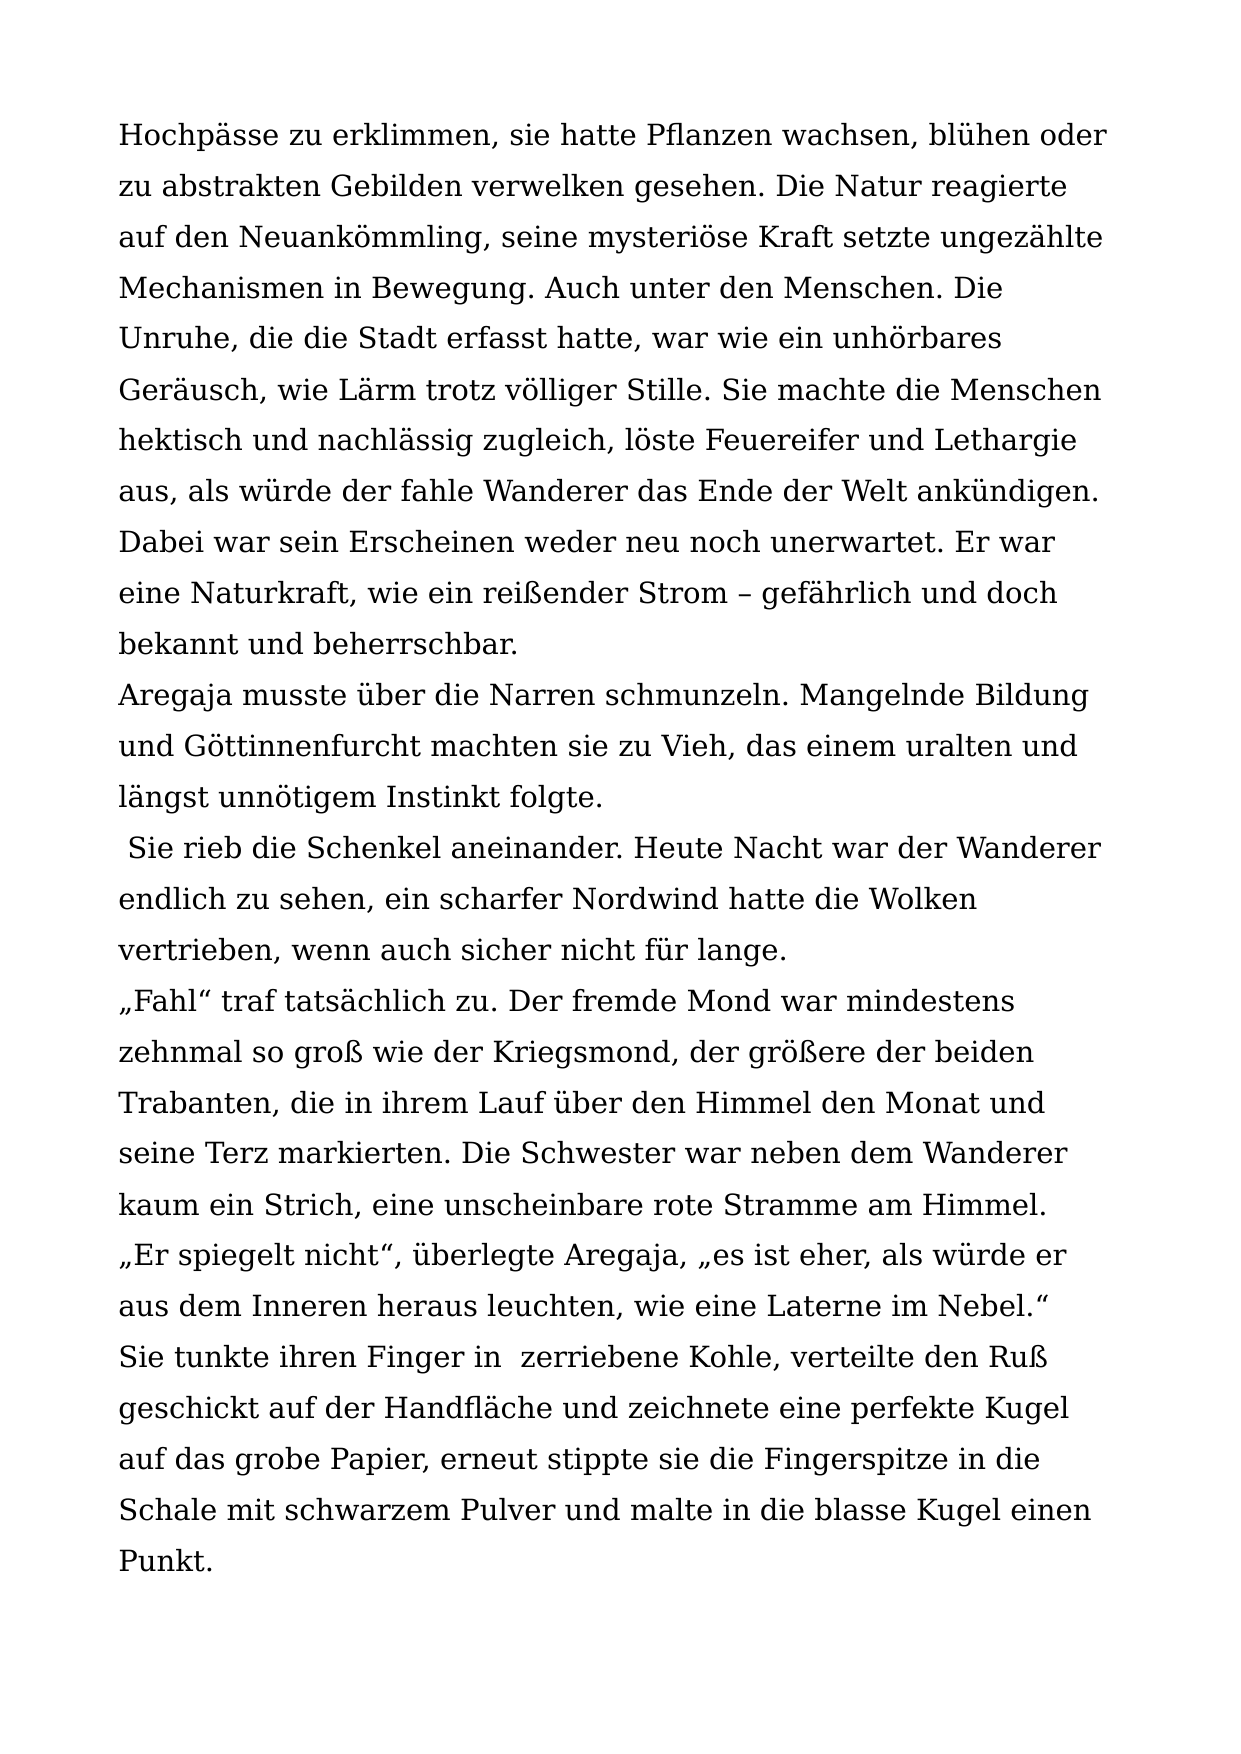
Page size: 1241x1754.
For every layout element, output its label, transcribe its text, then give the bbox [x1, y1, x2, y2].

text „Er spiegelt nicht“, überlegte Aregaja, „es ist eher, als würde er aus dem Inneren heraus leuchten, wie eine Laterne im Nebel.“ [118, 1239, 1122, 1324]
text Hochpässe zu erklimmen, sie hatte Pflanzen wachsen, blühen oder zu abstrakten Gebilden verwelken gesehen. Die Natur reagierte auf den Neuankömmling, seine mysteriöse Kraft setzte ungezählte Mechanismen in Bewegung. Auch unter den Menschen. Die Unruhe, die die Stadt erfasst hatte, war wie ein unhörbares Geräusch, wie Lärm trotz völliger Stille. Sie machte die Menschen hektisch und nachlässig zugleich, löste Feuereifer und Lethargie aus, als würde der fahle Wanderer das Ende der Welt ankündigen. Dabei war sein Erscheinen weder neu noch unerwartet. Er war eine Naturkraft, wie ein reißender Strom – gefährlich und doch bekannt und beherrschbar. [118, 118, 1122, 661]
text Sie tunkte ihren Finger in zerriebene Kohle, verteilte den Ruß geschickt auf der Handfläche und zeichnete eine perfekte Kugel auf das grobe Papier, erneut stippte sie die Fingerspitze in die Schale mit schwarzem Pulver und malte in die blasse Kugel einen Punkt. [118, 1341, 1122, 1578]
text „Fahl“ traf tatsächlich zu. Der fremde Mond war mindestens zehnmal so groß wie der Kriegsmond, der größere der beiden Trabanten, die in ihrem Lauf über den Himmel den Monat und seine Terz markierten. Die Schwester war neben dem Wanderer kaum ein Strich, eine unscheinbare rote Stramme am Himmel. [118, 984, 1122, 1222]
text Sie rieb die Schenkel aneinander. Heute Nacht war der Wanderer endlich zu sehen, ein scharfer Nordwind hatte die Wolken vertrieben, wenn auch sicher nicht für lange. [118, 831, 1122, 967]
text Aregaja musste über die Narren schmunzeln. Mangelnde Bildung und Göttinnenfurcht machten sie zu Vieh, das einem uralten und längst unnötigem Instinkt folgte. [118, 678, 1122, 814]
